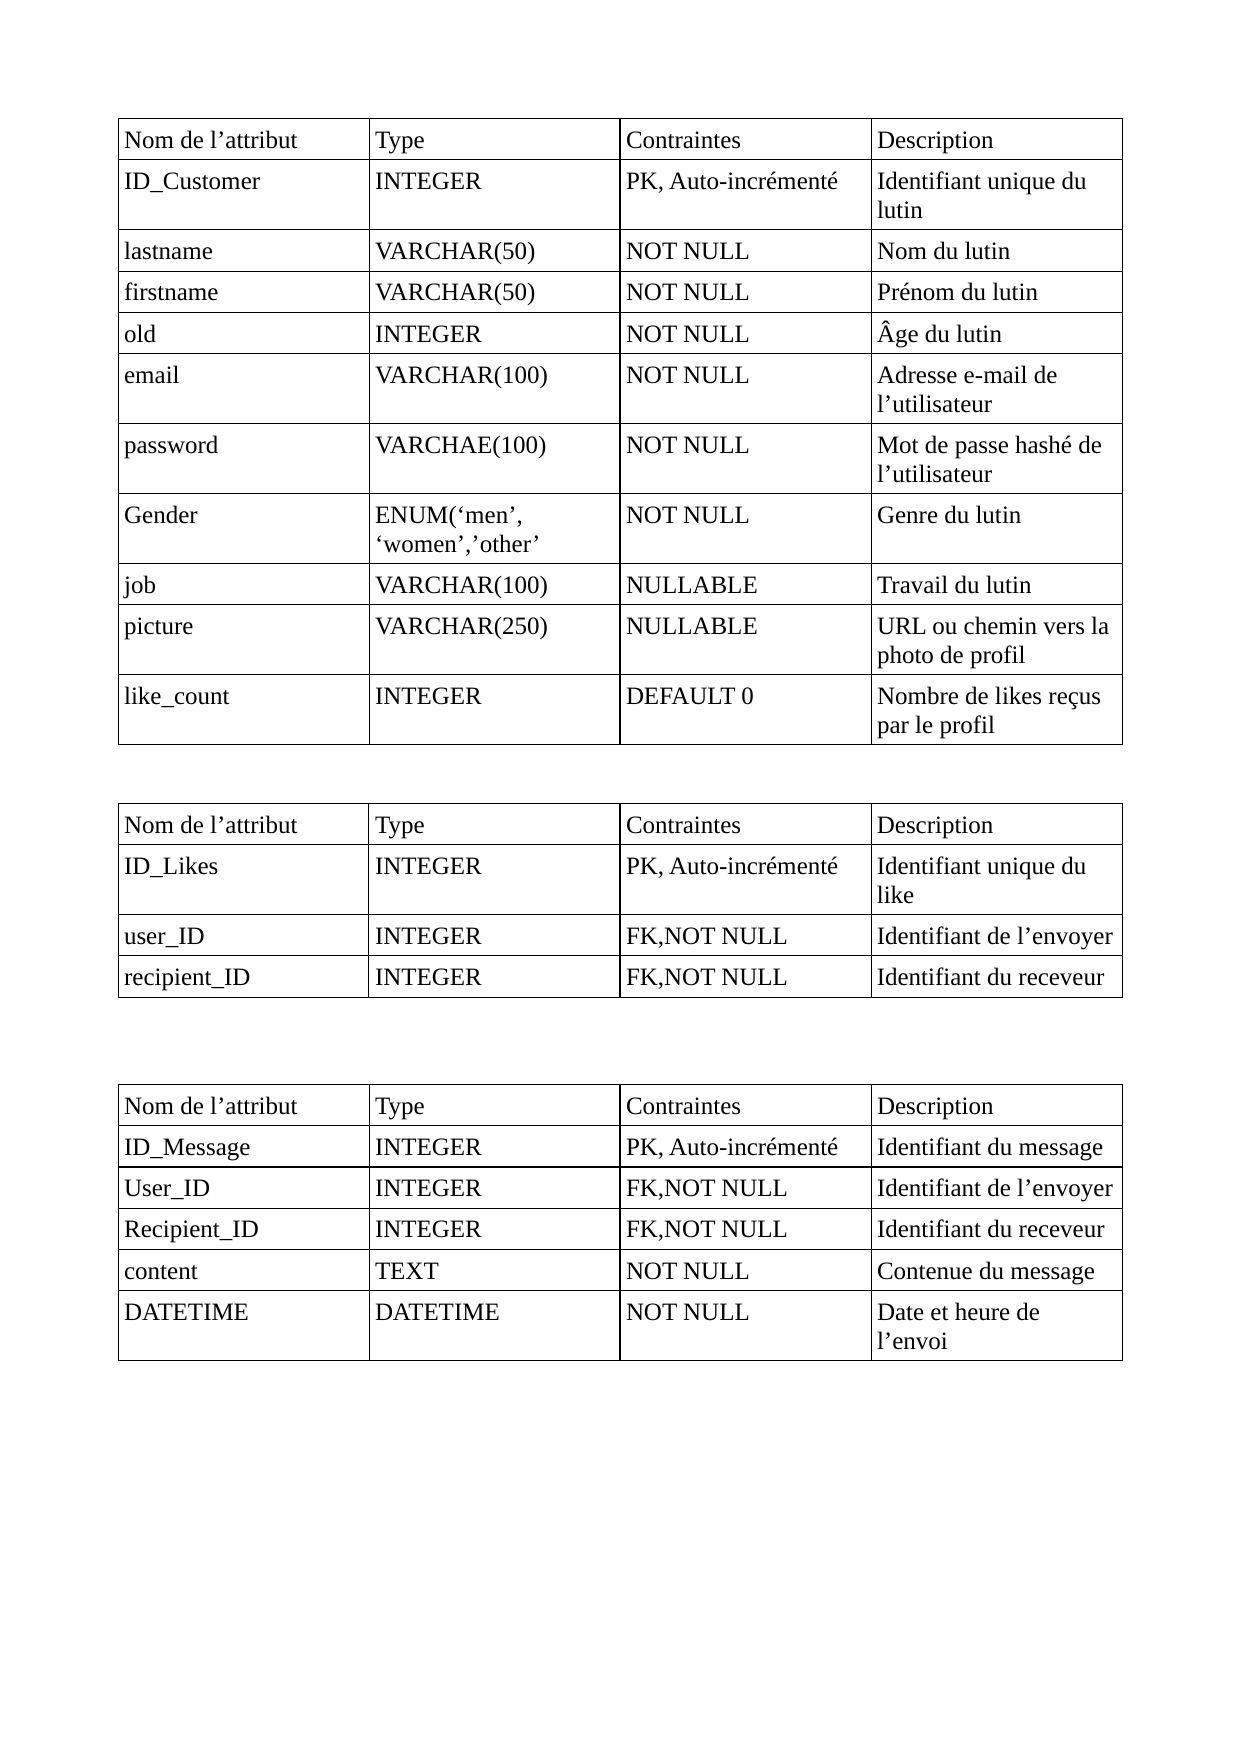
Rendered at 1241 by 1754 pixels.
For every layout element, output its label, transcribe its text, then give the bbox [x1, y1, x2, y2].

table_cell lastname [119, 230, 369, 271]
table_header Contraintes [621, 804, 871, 844]
table_cell picture [119, 605, 369, 674]
table_cell Identifiant unique du lutin [872, 160, 1122, 229]
table_cell NULLABLE [621, 564, 871, 604]
table_header Description [872, 119, 1122, 159]
table_cell NOT NULL [621, 1291, 871, 1360]
table_header Type [369, 804, 619, 844]
table_cell PK, Auto-incrémenté [621, 1126, 871, 1166]
table_header Contraintes [621, 119, 871, 159]
table_header Type [370, 1085, 619, 1125]
table_cell Date et heure de l’envoi [872, 1291, 1122, 1360]
table_cell Âge du lutin [872, 313, 1122, 353]
table_cell DATETIME [370, 1291, 619, 1360]
table_cell NOT NULL [621, 424, 871, 493]
table_cell NULLABLE [621, 605, 871, 674]
table_cell INTEGER [369, 845, 619, 914]
table_cell FK,NOT NULL [621, 1209, 871, 1249]
table_cell User_ID [119, 1168, 369, 1208]
table_cell VARCHAR(250) [370, 605, 619, 674]
table_cell Identifiant de l’envoyer [872, 1168, 1122, 1208]
table_cell Contenue du message [872, 1250, 1122, 1290]
table_cell job [119, 564, 369, 604]
table_cell NOT NULL [621, 1250, 871, 1290]
table_cell Identifiant du receveur [872, 1209, 1122, 1249]
table_cell URL ou chemin vers la photo de profil [872, 605, 1122, 674]
table_cell NOT NULL [621, 494, 871, 563]
table_cell INTEGER [369, 915, 619, 955]
table_cell like_count [119, 675, 369, 744]
table_cell ID_Likes [119, 845, 368, 914]
table_cell INTEGER [370, 1126, 619, 1166]
table_cell PK, Auto-incrémenté [621, 160, 871, 229]
table_cell VARCHAR(100) [370, 354, 619, 423]
table_cell NOT NULL [621, 354, 871, 423]
table_cell INTEGER [370, 1209, 619, 1249]
table_cell FK,NOT NULL [621, 1168, 871, 1208]
table_header Description [872, 1085, 1122, 1125]
table_header Type [370, 119, 619, 159]
table_cell Adresse e-mail de l’utilisateur [872, 354, 1122, 423]
table_cell Identifiant du message [872, 1126, 1122, 1166]
table_cell NOT NULL [621, 272, 871, 312]
table_header Nom de l’attribut [119, 1085, 369, 1125]
table_cell NOT NULL [621, 230, 871, 271]
table_cell DATETIME [119, 1291, 369, 1360]
table_cell email [119, 354, 369, 423]
table_cell Travail du lutin [872, 564, 1122, 604]
table_cell content [119, 1250, 369, 1290]
table_cell VARCHAE(100) [370, 424, 619, 493]
table_cell Nom du lutin [872, 230, 1122, 271]
table_cell Nombre de likes reçus par le profil [872, 675, 1122, 744]
table_cell INTEGER [370, 313, 619, 353]
table_cell old [119, 313, 369, 353]
table_cell VARCHAR(100) [370, 564, 619, 604]
table_cell Identifiant de l’envoyer [872, 915, 1122, 955]
table_cell firstname [119, 272, 369, 312]
table_cell password [119, 424, 369, 493]
table_header Nom de l’attribut [119, 119, 369, 159]
table_cell INTEGER [370, 1168, 619, 1208]
table_cell Genre du lutin [872, 494, 1122, 563]
table_cell INTEGER [369, 956, 619, 997]
table_cell PK, Auto-incrémenté [621, 845, 871, 914]
table_cell Identifiant du receveur [872, 956, 1122, 997]
table_cell user_ID [119, 915, 368, 955]
table_cell recipient_ID [119, 956, 368, 997]
table_cell VARCHAR(50) [370, 272, 619, 312]
table_header Nom de l’attribut [119, 804, 368, 844]
table_cell TEXT [370, 1250, 619, 1290]
table_cell Mot de passe hashé de l’utilisateur [872, 424, 1122, 493]
table_cell Prénom du lutin [872, 272, 1122, 312]
table_cell ENUM(‘men’, ‘women’,’other’ [370, 494, 619, 563]
table_cell NOT NULL [621, 313, 871, 353]
table_cell DEFAULT 0 [621, 675, 871, 744]
table_cell Identifiant unique du like [872, 845, 1122, 914]
table_cell INTEGER [370, 160, 619, 229]
table_cell ID_Message [119, 1126, 369, 1166]
table_cell VARCHAR(50) [370, 230, 619, 271]
table_cell Recipient_ID [119, 1209, 369, 1249]
table_cell Gender [119, 494, 369, 563]
table_cell INTEGER [370, 675, 619, 744]
table_cell ID_Customer [119, 160, 369, 229]
table_cell FK,NOT NULL [621, 956, 871, 997]
table_cell FK,NOT NULL [621, 915, 871, 955]
table_header Description [872, 804, 1122, 844]
table_header Contraintes [621, 1085, 871, 1125]
